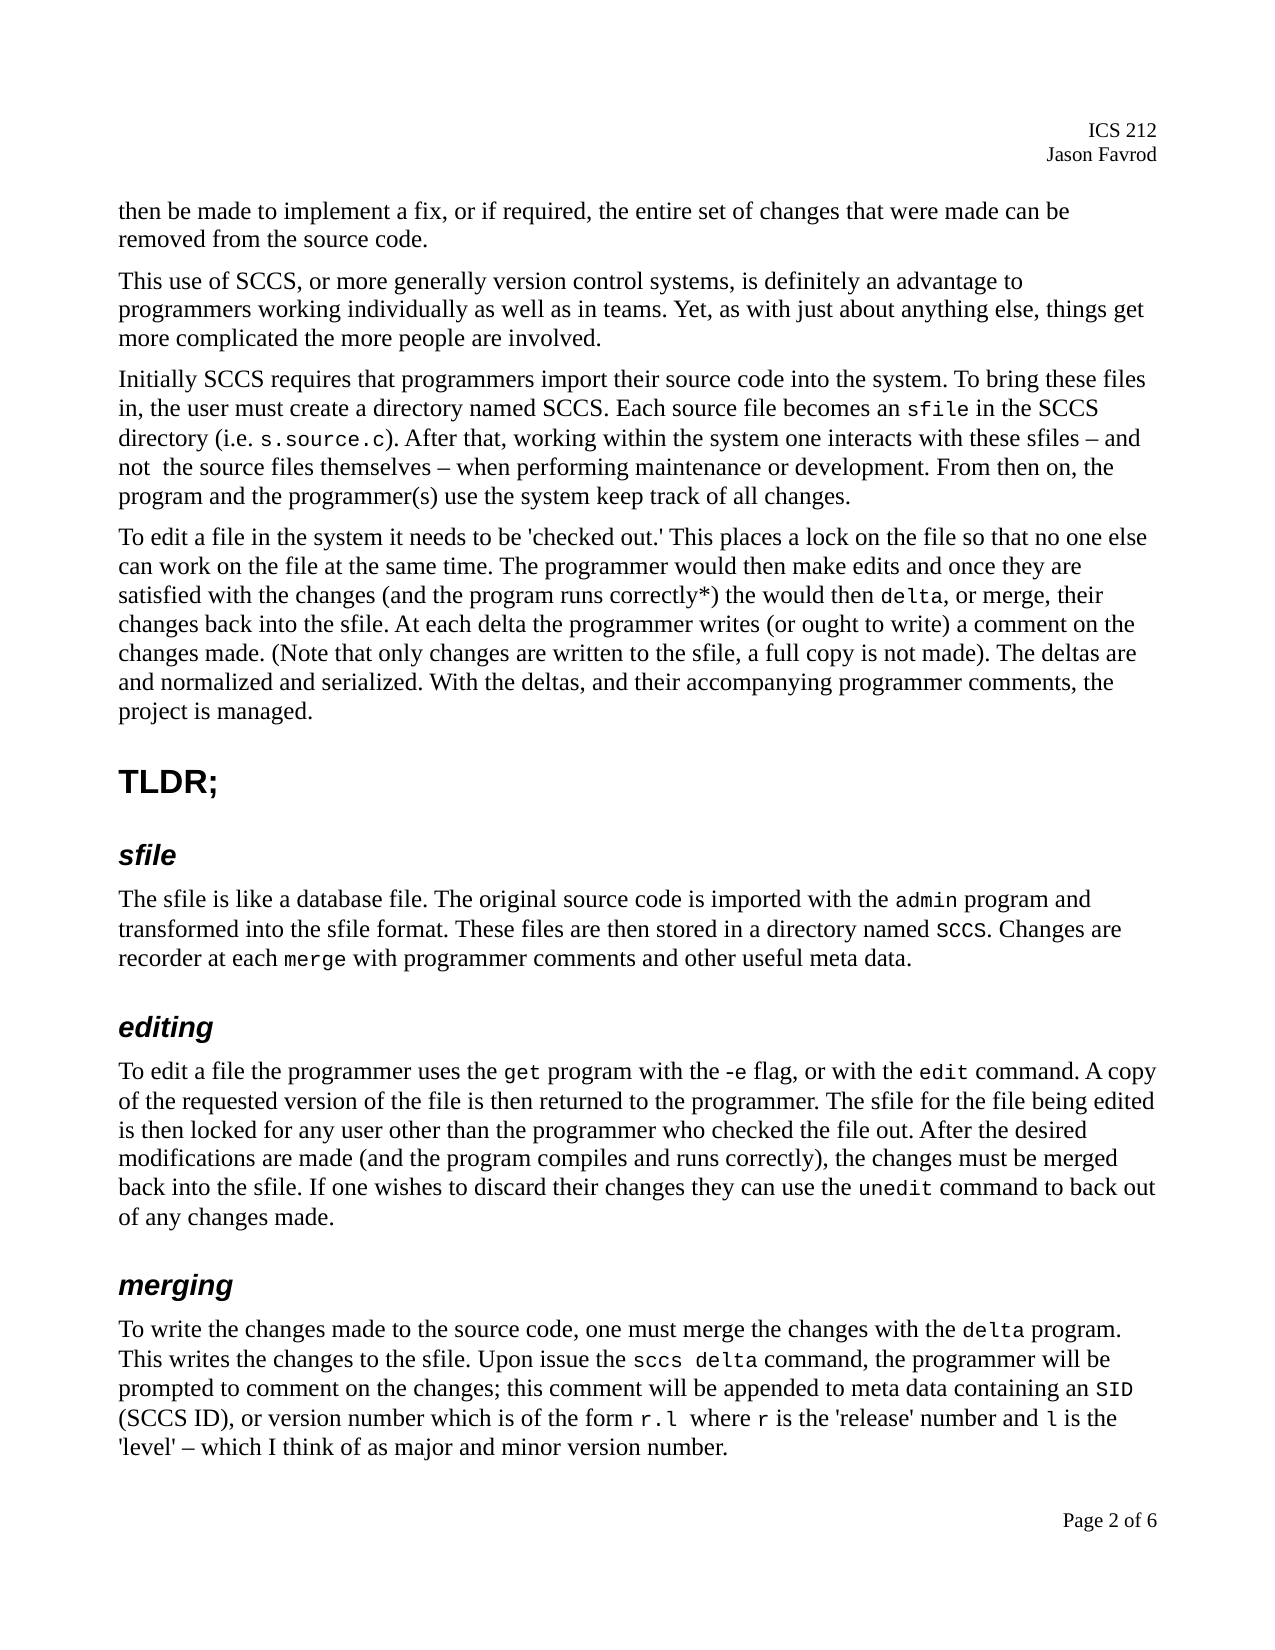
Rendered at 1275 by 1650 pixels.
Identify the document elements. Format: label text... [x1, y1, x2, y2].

text This use of SCCS, or more generally version control systems, is definitely an advantage to programmers working individually as well as in teams. Yet, as with just about anything else, things get more complicated the more people are involved. [118, 266, 1157, 352]
text To write the changes made to the source code, one must merge the changes with the delta program. This writes the changes to the sfile. Upon issue the sccs delta command, the programmer will be prompted to comment on the changes; this comment will be appended to meta data containing an SID (SCCS ID), or version number which is of the form r.l where r is the 'release' number and l is the 'level' – which I think of as major and minor version number. [118, 1314, 1157, 1461]
subtitle editing [118, 1010, 1157, 1044]
text To edit a file the programmer uses the get program with the -e flag, or with the edit command. A copy of the requested version of the file is then returned to the programmer. The sfile for the file being edited is then locked for any user other than the programmer who checked the file out. After the desired modifications are made (and the program compiles and runs correctly), the changes must be merged back into the sfile. If one wishes to discard their changes they can use the unedit command to back out of any changes made. [118, 1056, 1157, 1231]
text To edit a file in the system it needs to be 'checked out.' This places a lock on the file so that no one else can work on the file at the same time. The programmer would then make edits and once they are satisfied with the changes (and the program runs correctly*) the would then delta, or merge, their changes back into the sfile. At each delta the programmer writes (or ought to write) a comment on the changes made. (Note that only changes are written to the sfile, a full copy is not made). The deltas are and normalized and serialized. With the deltas, and their accompanying programmer comments, the project is managed. [118, 522, 1157, 724]
subtitle merging [118, 1268, 1157, 1302]
text then be made to implement a fix, or if required, the entire set of changes that were made can be removed from the source code. [118, 196, 1157, 253]
text The sfile is like a database file. The original source code is imported with the admin program and transformed into the sfile format. These files are then stored in a directory named SCCS. Changes are recorder at each merge with programmer comments and other useful meta data. [118, 884, 1157, 973]
subtitle sfile [118, 838, 1157, 872]
subtitle TLDR; [118, 762, 1157, 801]
text Initially SCCS requires that programmers import their source code into the system. To bring these files in, the user must create a directory named SCCS. Each source file becomes an sfile in the SCCS directory (i.e. s.source.c). After that, working within the system one interacts with these sfiles – and not the source files themselves – when performing maintenance or development. From then on, the program and the programmer(s) use the system keep track of all changes. [118, 364, 1157, 510]
